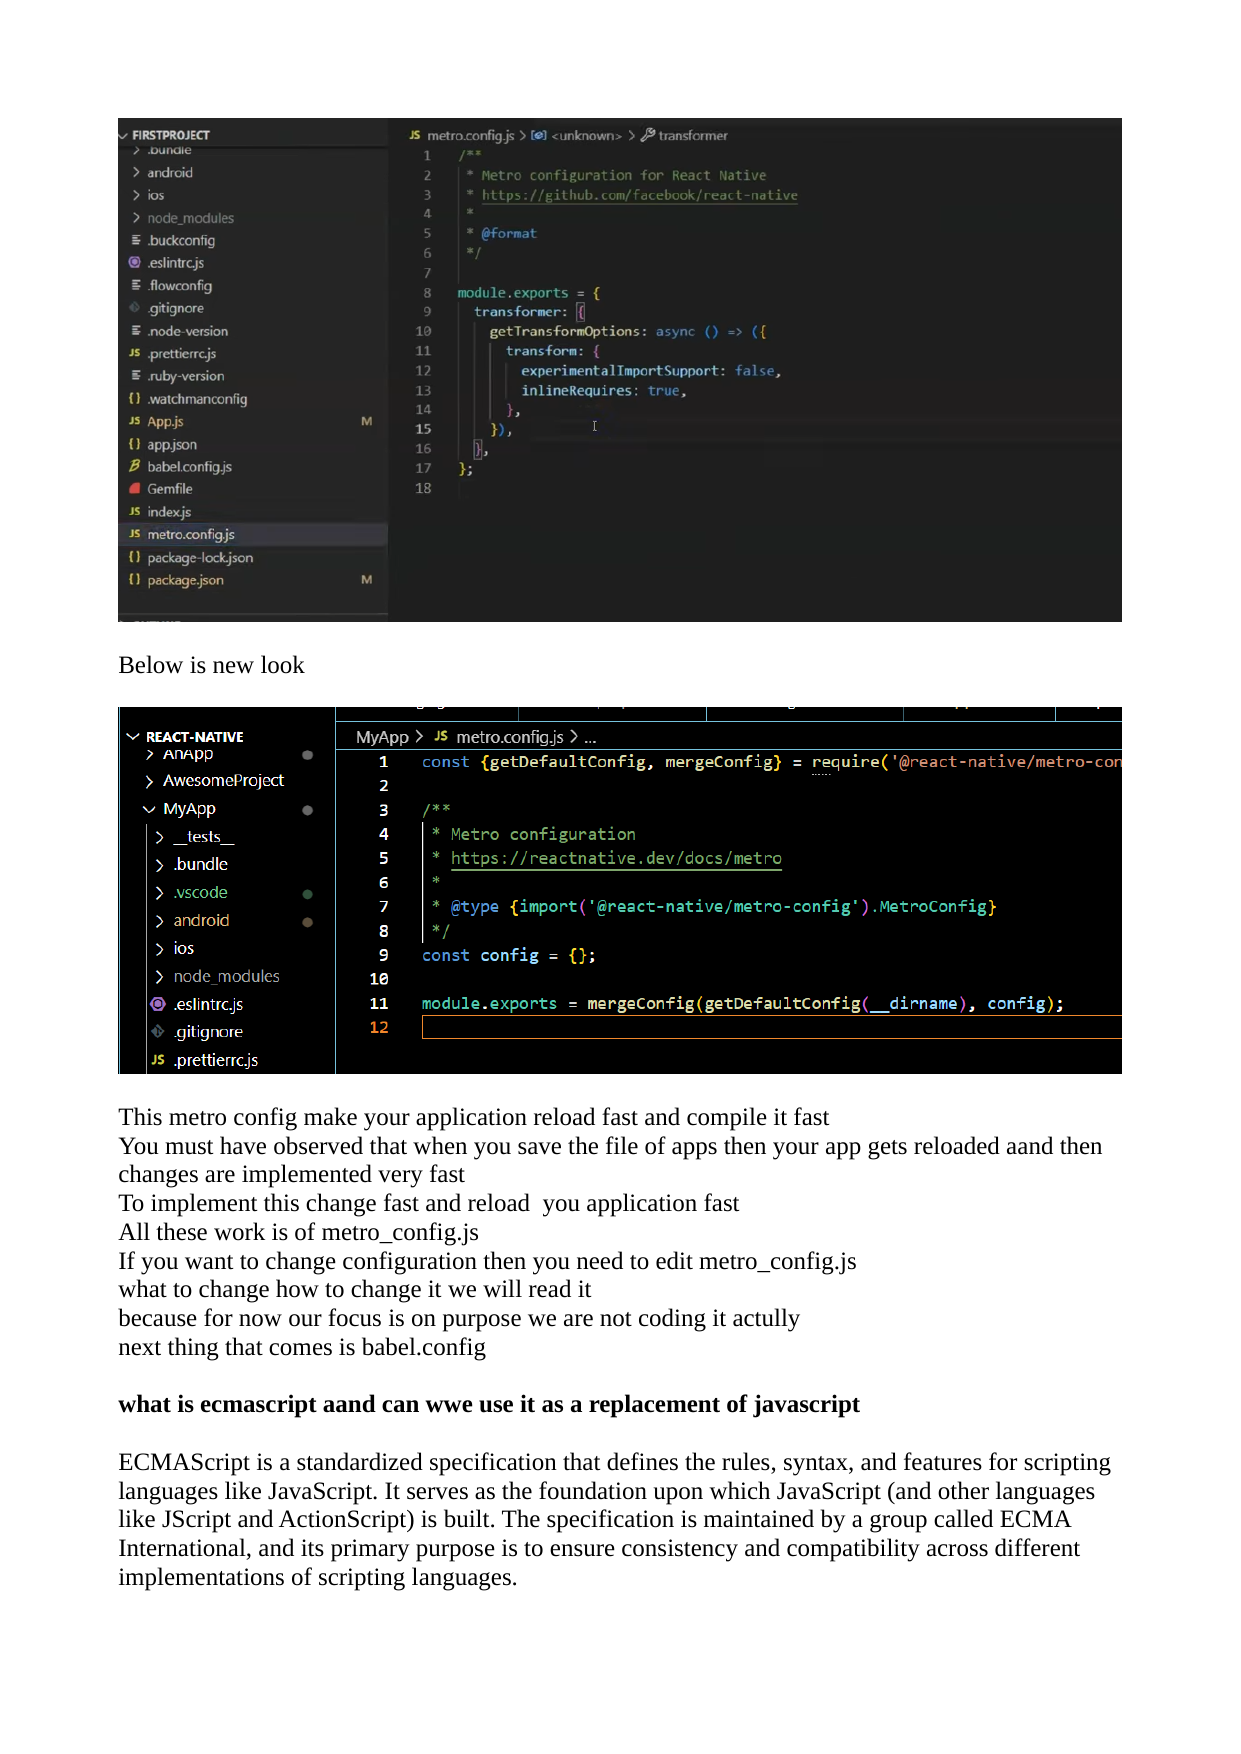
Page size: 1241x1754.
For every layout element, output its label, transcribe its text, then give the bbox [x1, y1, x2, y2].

text You must have observed that when you save the file of apps then your app gets reloaded aand then changes are implemented very fast [118, 1131, 1122, 1188]
text because for now our focus is on purpose we are not coding it actully [118, 1303, 1122, 1332]
text If you want to change configuration then you need to edit metro_config.js [118, 1246, 1122, 1274]
text ECMAScript is a standardized specification that defines the rules, syntax, and features for scripting languages like JavaScript. It serves as the foundation upon which JavaScript (and other languages like JScript and ActionScript) is built. The specification is maintained by a group called ECMA International, and its primary purpose is to ensure consistency and compatibility across different implementations of scripting languages. [118, 1447, 1122, 1591]
picture [118, 118, 1122, 622]
text what is ecmascript aand can wwe use it as a replacement of javascript [118, 1389, 1122, 1418]
text next thing that comes is babel.config [118, 1332, 1122, 1361]
picture [118, 707, 1122, 1074]
text This metro config make your application reload fast and compile it fast [118, 1102, 1122, 1131]
text All these work is of metro_config.js [118, 1217, 1122, 1246]
text To implement this change fast and reload you application fast [118, 1188, 1122, 1217]
text what to change how to change it we will read it [118, 1274, 1122, 1303]
text Below is new look [118, 650, 1122, 679]
